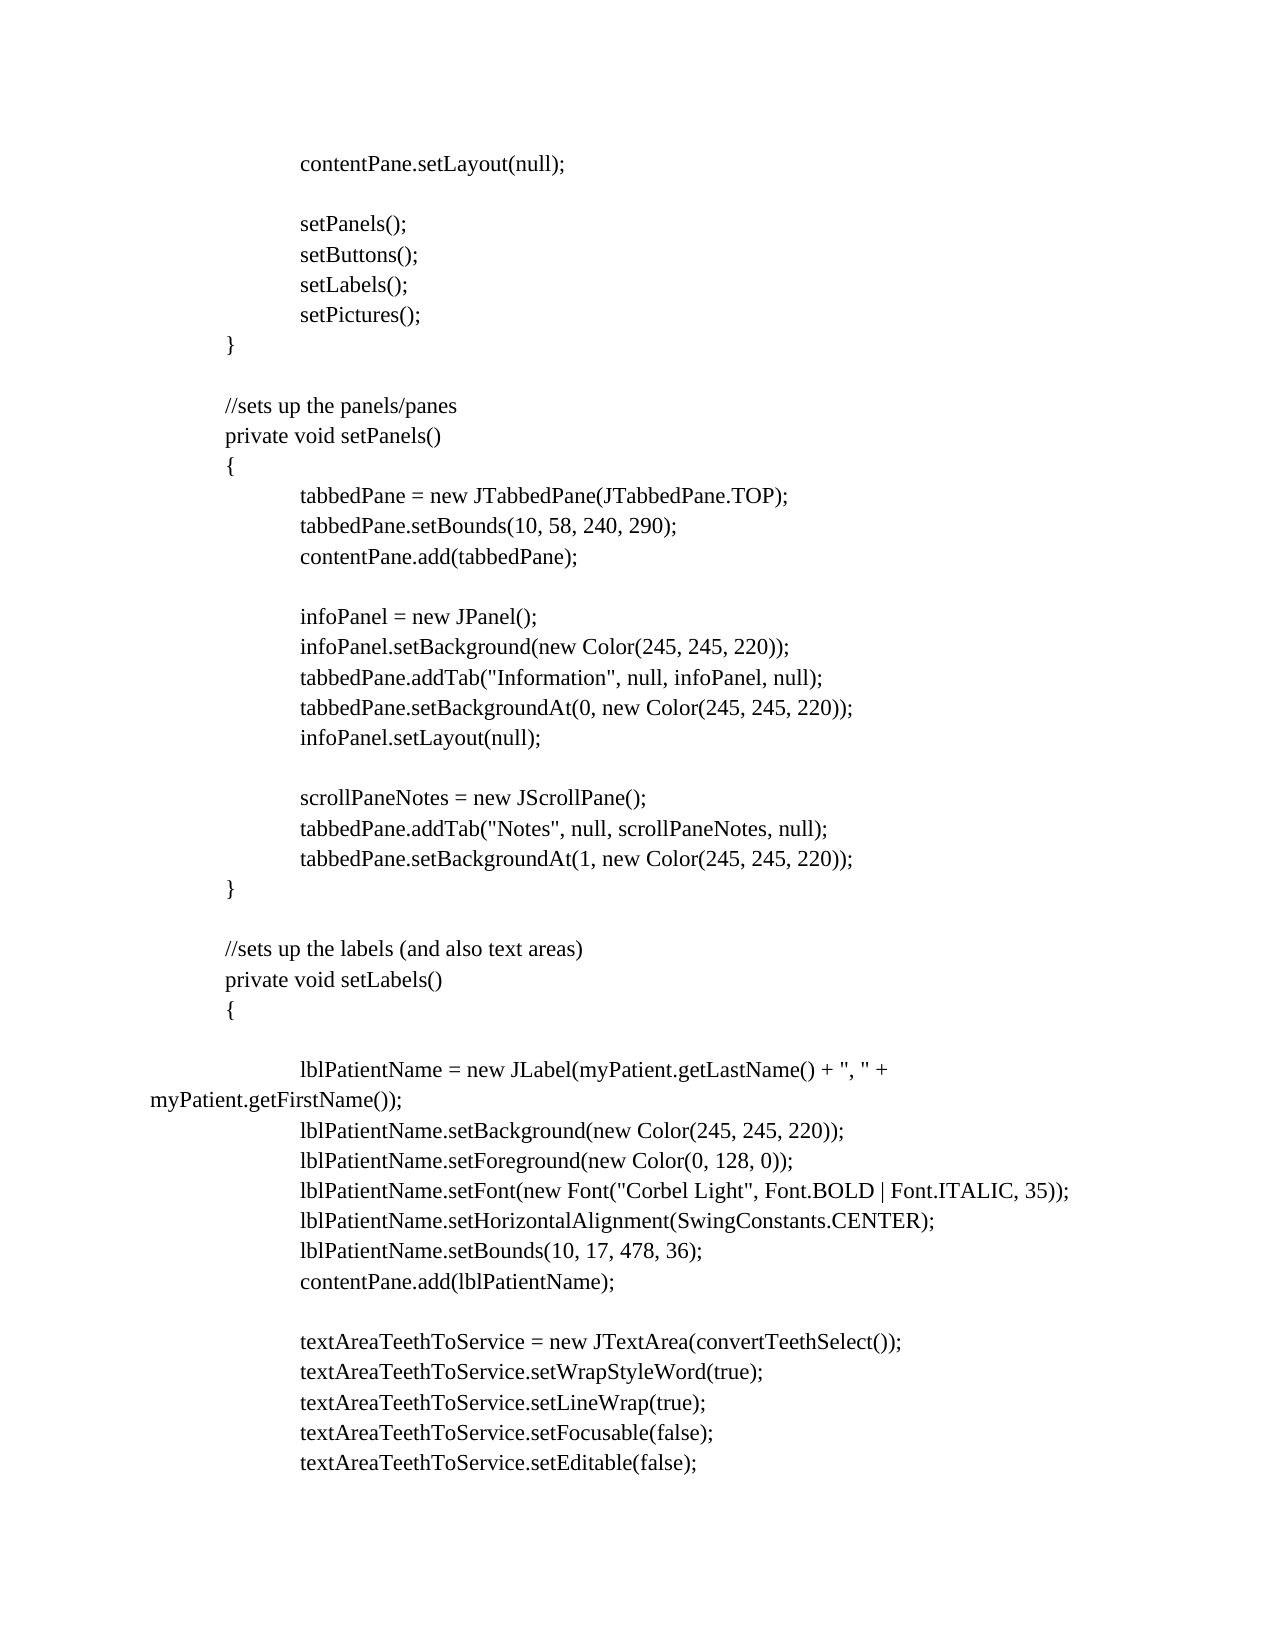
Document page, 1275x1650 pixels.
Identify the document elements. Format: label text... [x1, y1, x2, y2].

text setLabels(); [150, 271, 1125, 297]
text textAreaTeethToService = new JTextArea(convertTeethSelect()); [150, 1328, 1125, 1354]
text tabbedPane = new JTabbedPane(JTabbedPane.TOP); [150, 482, 1125, 509]
text infoPanel = new JPanel(); [150, 603, 1125, 629]
text { [150, 996, 1125, 1022]
text //sets up the labels (and also text areas) [150, 935, 1125, 962]
text scrollPaneNotes = new JScrollPane(); [150, 784, 1125, 811]
text tabbedPane.setBackgroundAt(1, new Color(245, 245, 220)); [150, 845, 1125, 871]
text setPanels(); [150, 210, 1125, 237]
text setPictures(); [150, 301, 1125, 327]
text lblPatientName.setFont(new Font("Corbel Light", Font.BOLD | Font.ITALIC, 35)); [150, 1177, 1125, 1203]
text tabbedPane.setBounds(10, 58, 240, 290); [150, 512, 1125, 539]
text textAreaTeethToService.setLineWrap(true); [150, 1388, 1125, 1415]
text lblPatientName.setBounds(10, 17, 478, 36); [150, 1237, 1125, 1264]
text lblPatientName.setBackground(new Color(245, 245, 220)); [150, 1117, 1125, 1143]
text lblPatientName.setForeground(new Color(0, 128, 0)); [150, 1147, 1125, 1173]
text { [150, 452, 1125, 478]
text tabbedPane.setBackgroundAt(0, new Color(245, 245, 220)); [150, 694, 1125, 720]
text lblPatientName = new JLabel(myPatient.getLastName() + ", " + myPatient.getFirstName()); [150, 1056, 1125, 1113]
text textAreaTeethToService.setWrapStyleWord(true); [150, 1358, 1125, 1385]
text } [150, 331, 1125, 358]
text textAreaTeethToService.setFocusable(false); [150, 1419, 1125, 1445]
text //sets up the panels/panes [150, 392, 1125, 418]
text contentPane.add(lblPatientName); [150, 1268, 1125, 1294]
text private void setPanels() [150, 422, 1125, 448]
text infoPanel.setLayout(null); [150, 724, 1125, 750]
text private void setLabels() [150, 966, 1125, 992]
text setButtons(); [150, 241, 1125, 267]
text tabbedPane.addTab("Notes", null, scrollPaneNotes, null); [150, 814, 1125, 841]
text tabbedPane.addTab("Information", null, infoPanel, null); [150, 663, 1125, 690]
text textAreaTeethToService.setEditable(false); [150, 1449, 1125, 1475]
text } [150, 875, 1125, 901]
text contentPane.setLayout(null); [150, 150, 1125, 176]
text infoPanel.setBackground(new Color(245, 245, 220)); [150, 633, 1125, 660]
text lblPatientName.setHorizontalAlignment(SwingConstants.CENTER); [150, 1207, 1125, 1234]
text contentPane.add(tabbedPane); [150, 543, 1125, 569]
